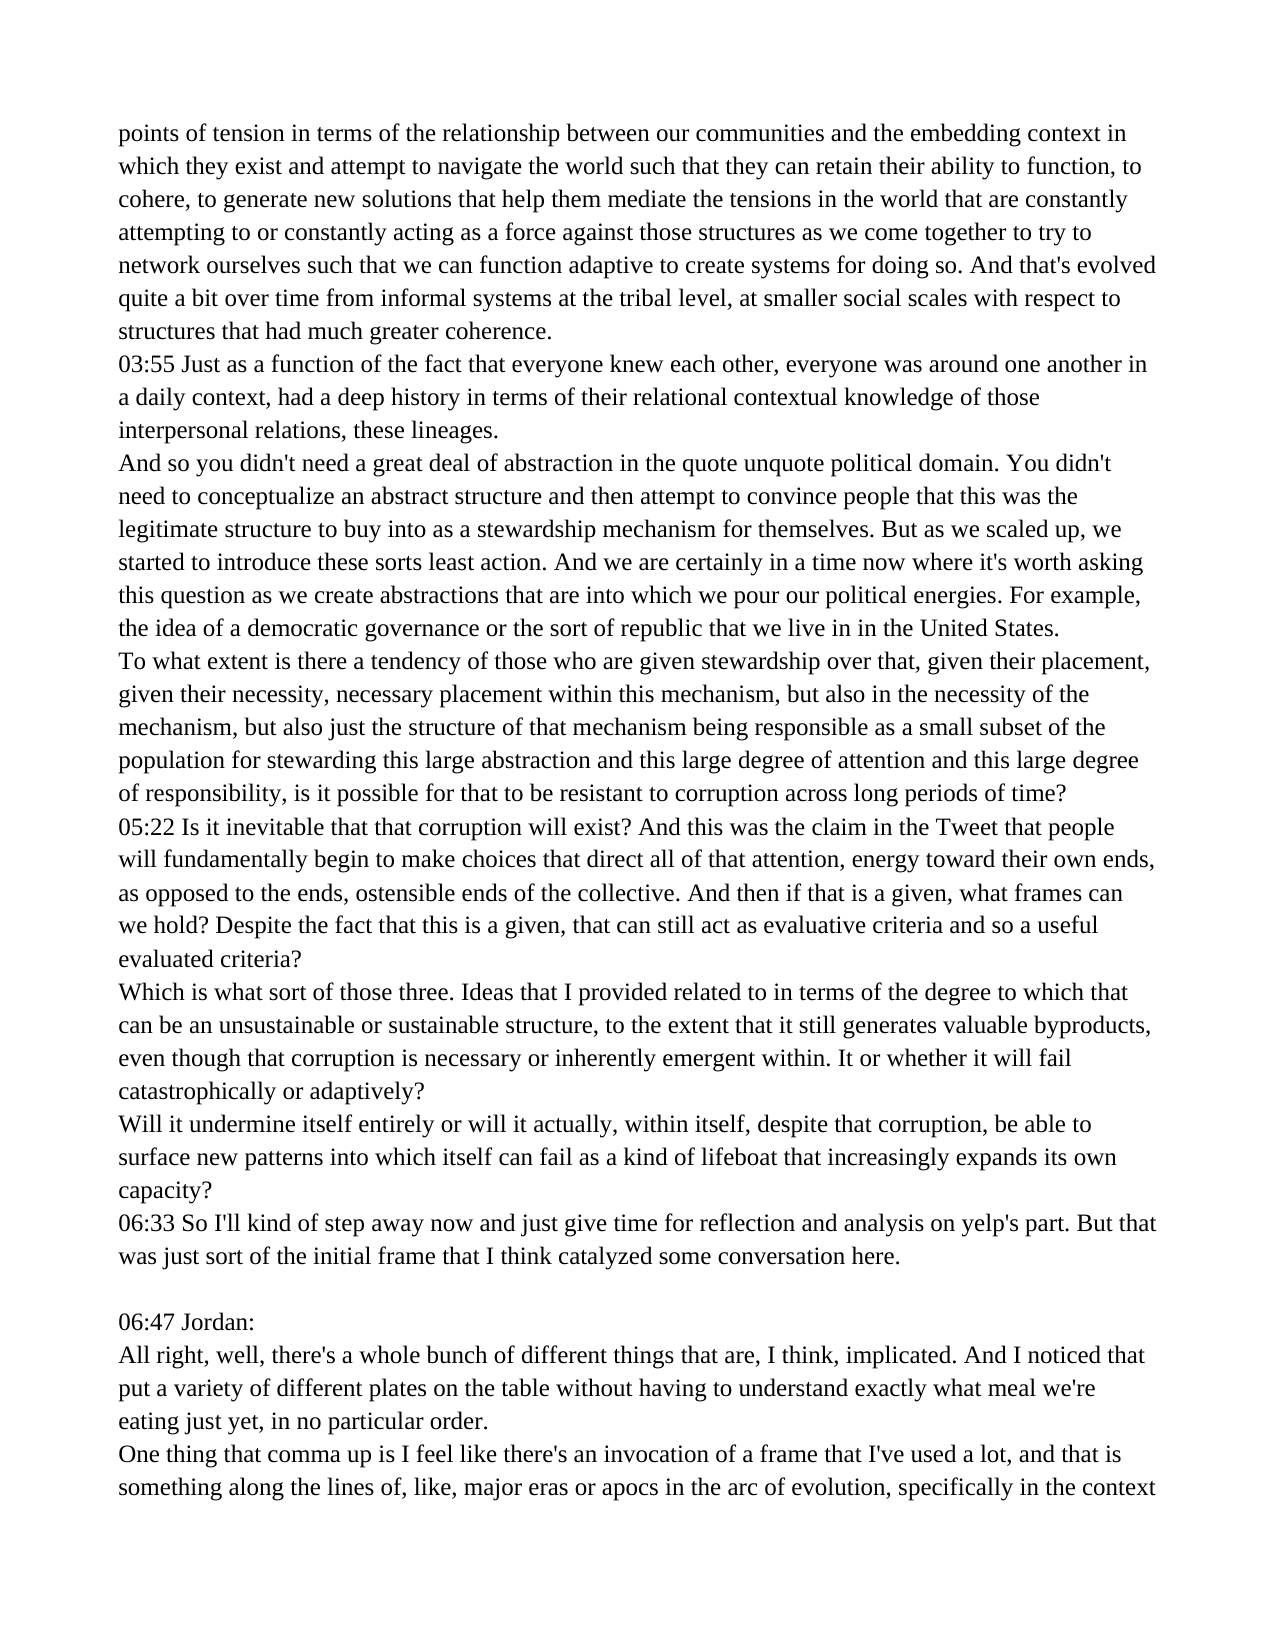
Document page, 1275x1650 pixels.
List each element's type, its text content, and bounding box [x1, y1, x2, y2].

text points of tension in terms of the relationship between our communities and the embedding context in which they exist and attempt to navigate the world such that they can retain their ability to function, to cohere, to generate new solutions that help them mediate the tensions in the world that are constantly attempting to or constantly acting as a force against those structures as we come together to try to network ourselves such that we can function adaptive to create systems for doing so. And that's evolved quite a bit over time from informal systems at the tribal level, at smaller social scales with respect to structures that had much greater coherence. [118, 118, 1157, 345]
text Which is what sort of those three. Ideas that I provided related to in terms of the degree to which that can be an unsustainable or sustainable structure, to the extent that it still generates valuable byproducts, even though that corruption is necessary or inherently emergent within. It or whether it will fail catastrophically or adaptively? [118, 977, 1157, 1104]
text And so you didn't need a great deal of abstraction in the quote unquote political domain. You didn't need to conceptualize an abstract structure and then attempt to convince people that this was the legitimate structure to buy into as a stewardship mechanism for themselves. But as we scaled up, we started to introduce these sorts least action. And we are certainly in a time now where it's worth asking this question as we create abstractions that are into which we pour our political energies. For example, the idea of a democratic governance or the sort of republic that we live in in the United States. [118, 448, 1157, 642]
text All right, well, there's a whole bunch of different things that are, I think, implicated. And I noticed that put a variety of different plates on the table without having to understand exactly what meal we're eating just yet, in no particular order. [118, 1340, 1157, 1435]
text 06:47 Jordan: [118, 1307, 1157, 1336]
text 03:55 Just as a function of the fact that everyone knew each other, everyone was around one another in a daily context, had a deep history in terms of their relational contextual knowledge of those interpersonal relations, these lineages. [118, 349, 1157, 444]
text One thing that comma up is I feel like there's an invocation of a frame that I've used a lot, and that is something along the lines of, like, major eras or apocs in the arc of evolution, specifically in the context [118, 1439, 1157, 1501]
text To what extent is there a tendency of those who are given stewardship over that, given their placement, given their necessity, necessary placement within this mechanism, but also in the necessity of the mechanism, but also just the structure of that mechanism being responsible as a small subset of the population for stewarding this large abstraction and this large degree of attention and this large degree of responsibility, is it possible for that to be resistant to corruption across long periods of time? [118, 646, 1157, 807]
text 05:22 Is it inevitable that that corruption will exist? And this was the claim in the Tweet that people will fundamentally begin to make choices that direct all of that attention, energy toward their own ends, as opposed to the ends, ostensible ends of the collective. And then if that is a given, what frames can we hold? Despite the fact that this is a given, that can still act as evaluative criteria and so a useful evaluated criteria? [118, 812, 1157, 972]
text 06:33 So I'll kind of step away now and just give time for reflection and analysis on yelp's part. But that was just sort of the initial frame that I think catalyzed some conversation here. [118, 1208, 1157, 1269]
text Will it undermine itself entirely or will it actually, within itself, despite that corruption, be able to surface new patterns into which itself can fail as a kind of lifeboat that increasingly expands its own capacity? [118, 1109, 1157, 1203]
